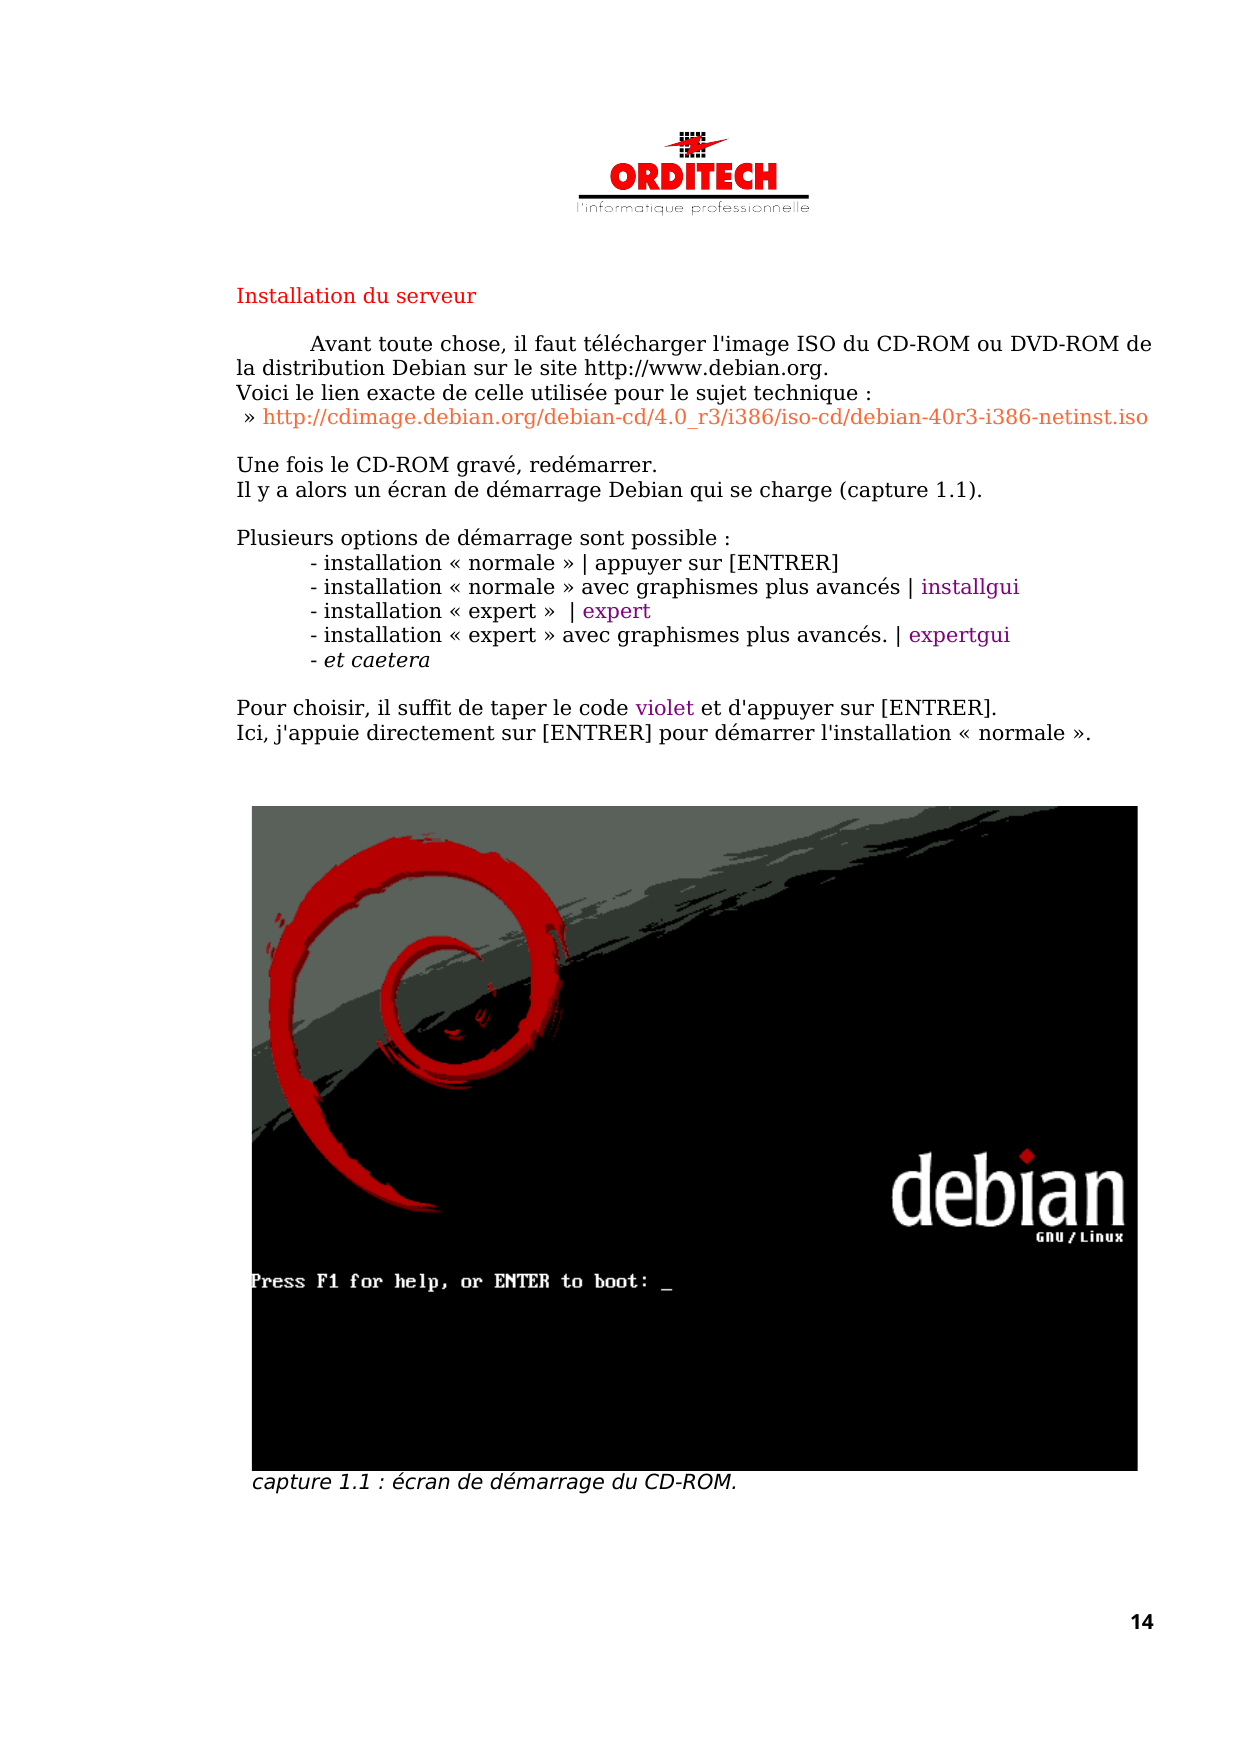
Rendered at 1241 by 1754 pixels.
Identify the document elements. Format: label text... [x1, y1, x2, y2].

text Voici le lien exacte de celle utilisée pour le sujet technique : [236, 381, 1153, 405]
text - installation « expert » | expert [236, 599, 1153, 623]
text Une fois le CD-ROM gravé, redémarrer. [236, 453, 1153, 478]
text - installation « expert » avec graphismes plus avancés. | expertgui [236, 623, 1153, 648]
text - et caetera [236, 648, 1153, 672]
text - installation « normale » | appuyer sur [ENTRER] [236, 551, 1153, 575]
text Avant toute chose, il faut télécharger l'image ISO du CD-ROM ou DVD-ROM de la distribution Debian sur le site http://www.debian.org. [236, 332, 1153, 381]
text Ici, j'appuie directement sur [ENTRER] pour démarrer l'installation « normale ». [236, 721, 1153, 745]
text Il y a alors un écran de démarrage Debian qui se charge (capture 1.1). [236, 478, 1153, 502]
text capture 1.1 : écran de démarrage du CD-ROM. [252, 1471, 1138, 1495]
text Installation du serveur [236, 284, 1153, 308]
text - installation « normale » avec graphismes plus avancés | installgui [236, 575, 1153, 599]
picture [564, 122, 826, 225]
text Plusieurs options de démarrage sont possible : [236, 526, 1153, 551]
text » http://cdimage.debian.org/debian-cd/4.0_r3/i386/iso-cd/debian-40r3-i386-netinst.iso [236, 405, 1153, 429]
picture [251, 806, 1138, 1471]
text Pour choisir, il suffit de taper le code violet et d'appuyer sur [ENTRER]. [236, 696, 1153, 721]
